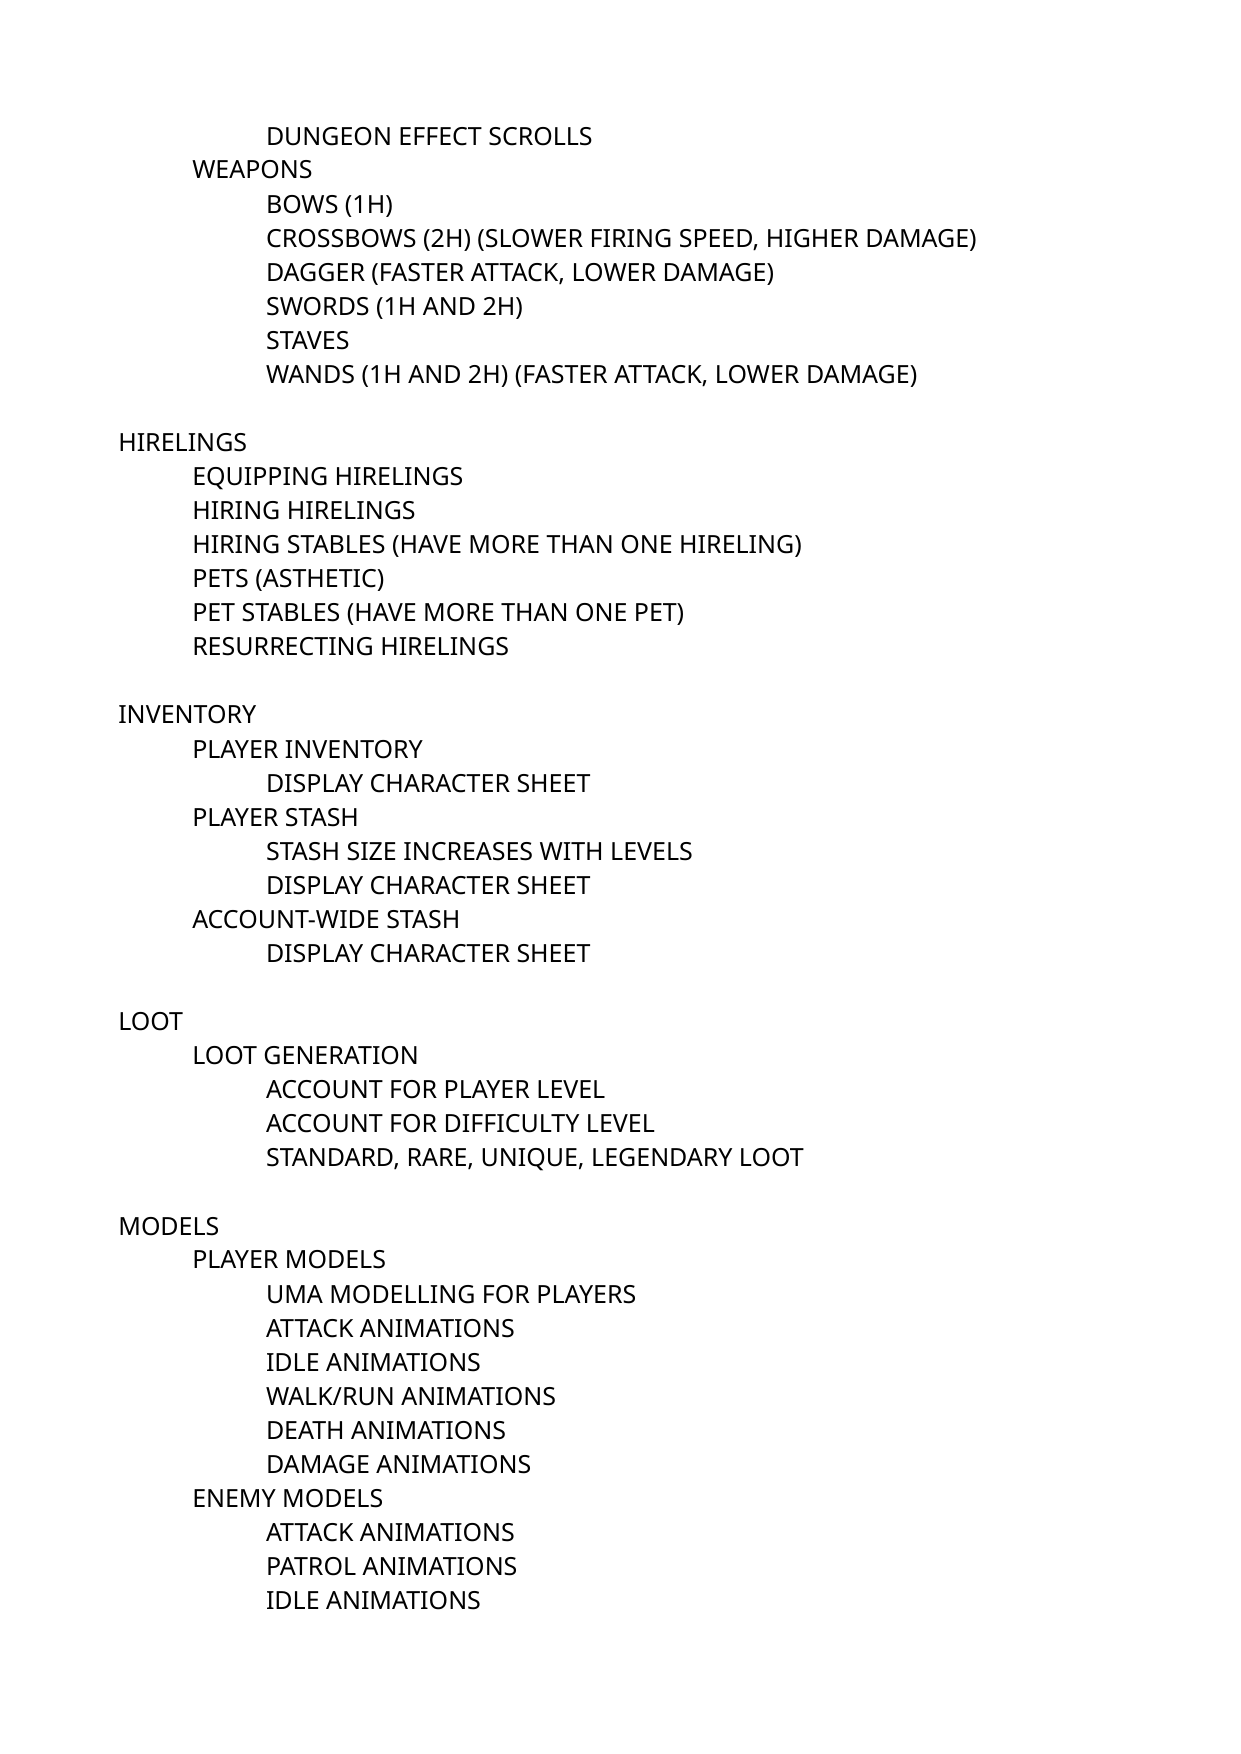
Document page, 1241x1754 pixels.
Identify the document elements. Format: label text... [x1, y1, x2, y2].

text WANDS (1H AND 2H) (FASTER ATTACK, LOWER DAMAGE) [118, 357, 1122, 391]
text HIRELINGS [118, 425, 1122, 459]
text DISPLAY CHARACTER SHEET [118, 867, 1122, 902]
text PET STABLES (HAVE MORE THAN ONE PET) [118, 595, 1122, 629]
text DAMAGE ANIMATIONS [118, 1447, 1122, 1481]
text EQUIPPING HIRELINGS [118, 459, 1122, 493]
text DEATH ANIMATIONS [118, 1412, 1122, 1447]
text PLAYER MODELS [118, 1242, 1122, 1276]
text UMA MODELLING FOR PLAYERS [118, 1276, 1122, 1310]
text ATTACK ANIMATIONS [118, 1310, 1122, 1344]
text SWORDS (1H AND 2H) [118, 288, 1122, 322]
text STANDARD, RARE, UNIQUE, LEGENDARY LOOT [118, 1140, 1122, 1174]
text HIRING STABLES (HAVE MORE THAN ONE HIRELING) [118, 527, 1122, 561]
text PLAYER INVENTORY [118, 731, 1122, 765]
text WEAPONS [118, 152, 1122, 186]
text DISPLAY CHARACTER SHEET [118, 936, 1122, 970]
text ENEMY MODELS [118, 1481, 1122, 1515]
text IDLE ANIMATIONS [118, 1344, 1122, 1378]
text IDLE ANIMATIONS [118, 1583, 1122, 1617]
text LOOT [118, 1004, 1122, 1038]
text ACCOUNT FOR PLAYER LEVEL [118, 1072, 1122, 1106]
text DUNGEON EFFECT SCROLLS [118, 118, 1122, 152]
text ACCOUNT FOR DIFFICULTY LEVEL [118, 1106, 1122, 1140]
text WALK/RUN ANIMATIONS [118, 1378, 1122, 1412]
text PATROL ANIMATIONS [118, 1549, 1122, 1583]
text RESURRECTING HIRELINGS [118, 629, 1122, 663]
text HIRING HIRELINGS [118, 493, 1122, 527]
text BOWS (1H) [118, 186, 1122, 220]
text LOOT GENERATION [118, 1038, 1122, 1072]
text ACCOUNT-WIDE STASH [118, 902, 1122, 936]
text STAVES [118, 322, 1122, 357]
text ATTACK ANIMATIONS [118, 1515, 1122, 1549]
text DISPLAY CHARACTER SHEET [118, 765, 1122, 799]
text INVENTORY [118, 697, 1122, 731]
text DAGGER (FASTER ATTACK, LOWER DAMAGE) [118, 254, 1122, 288]
text MODELS [118, 1208, 1122, 1242]
text PLAYER STASH [118, 799, 1122, 833]
text STASH SIZE INCREASES WITH LEVELS [118, 833, 1122, 867]
text PETS (ASTHETIC) [118, 561, 1122, 595]
text CROSSBOWS (2H) (SLOWER FIRING SPEED, HIGHER DAMAGE) [118, 220, 1122, 254]
